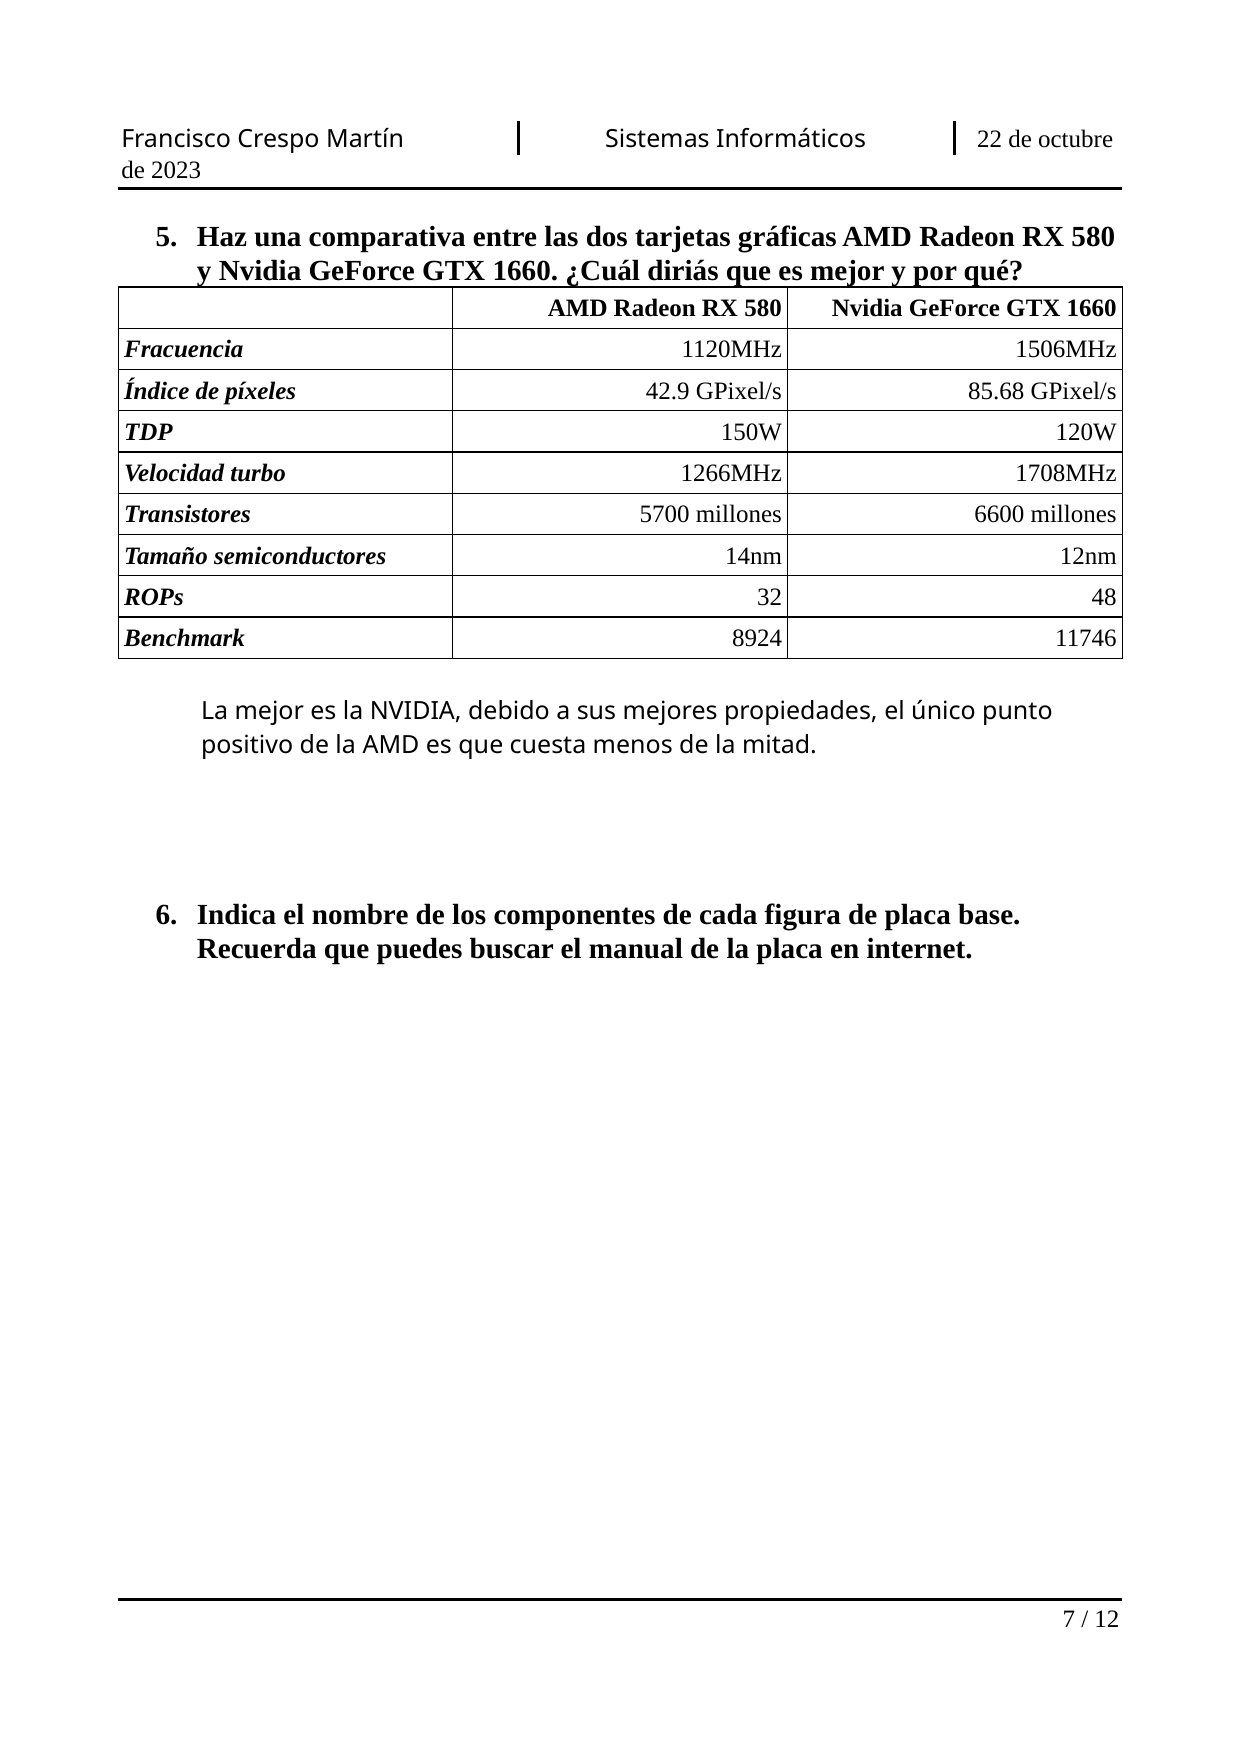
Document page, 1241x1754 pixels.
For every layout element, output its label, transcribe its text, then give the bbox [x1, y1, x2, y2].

table_cell Fracuencia [119, 329, 452, 369]
table_cell 48 [788, 576, 1122, 616]
table_cell 5700 millones [453, 494, 787, 534]
table_cell 1120MHz [453, 329, 787, 369]
table_cell 12nm [788, 535, 1122, 575]
table_cell Transistores [119, 494, 452, 534]
table_cell Índice de píxeles [119, 370, 452, 410]
table_cell Velocidad turbo [119, 453, 452, 493]
table_cell Benchmark [119, 618, 452, 658]
table_cell 8924 [453, 618, 787, 658]
table_header [119, 288, 452, 328]
table_cell 6600 millones [788, 494, 1122, 534]
table_cell 14nm [453, 535, 787, 575]
table_cell 1708MHz [788, 453, 1122, 493]
table_cell 150W [453, 411, 787, 451]
table_cell 42.9 GPixel/s [453, 370, 787, 410]
table_cell 85.68 GPixel/s [788, 370, 1122, 410]
table_header Nvidia GeForce GTX 1660 [788, 288, 1122, 328]
table_cell 120W [788, 411, 1122, 451]
table_header AMD Radeon RX 580 [453, 288, 787, 328]
table_cell 11746 [788, 618, 1122, 658]
table_cell 1266MHz [453, 453, 787, 493]
table_cell Tamaño semiconductores [119, 535, 452, 575]
subtitle La mejor es la NVIDIA, debido a sus mejores propiedades, el único punto positivo de la AMD es que cuesta menos de la mitad. [201, 693, 1122, 761]
table_cell 1506MHz [788, 329, 1122, 369]
table_cell ROPs [119, 576, 452, 616]
subtitle Indica el nombre de los componentes de cada figura de placa base. Recuerda que puedes buscar el manual de la placa en internet. [155, 897, 1122, 964]
table_cell TDP [119, 411, 452, 451]
table_cell 32 [453, 576, 787, 616]
subtitle Haz una comparativa entre las dos tarjetas gráficas AMD Radeon RX 580 y Nvidia GeForce GTX 1660. ¿Cuál diriás que es mejor y por qué? [155, 219, 1122, 286]
